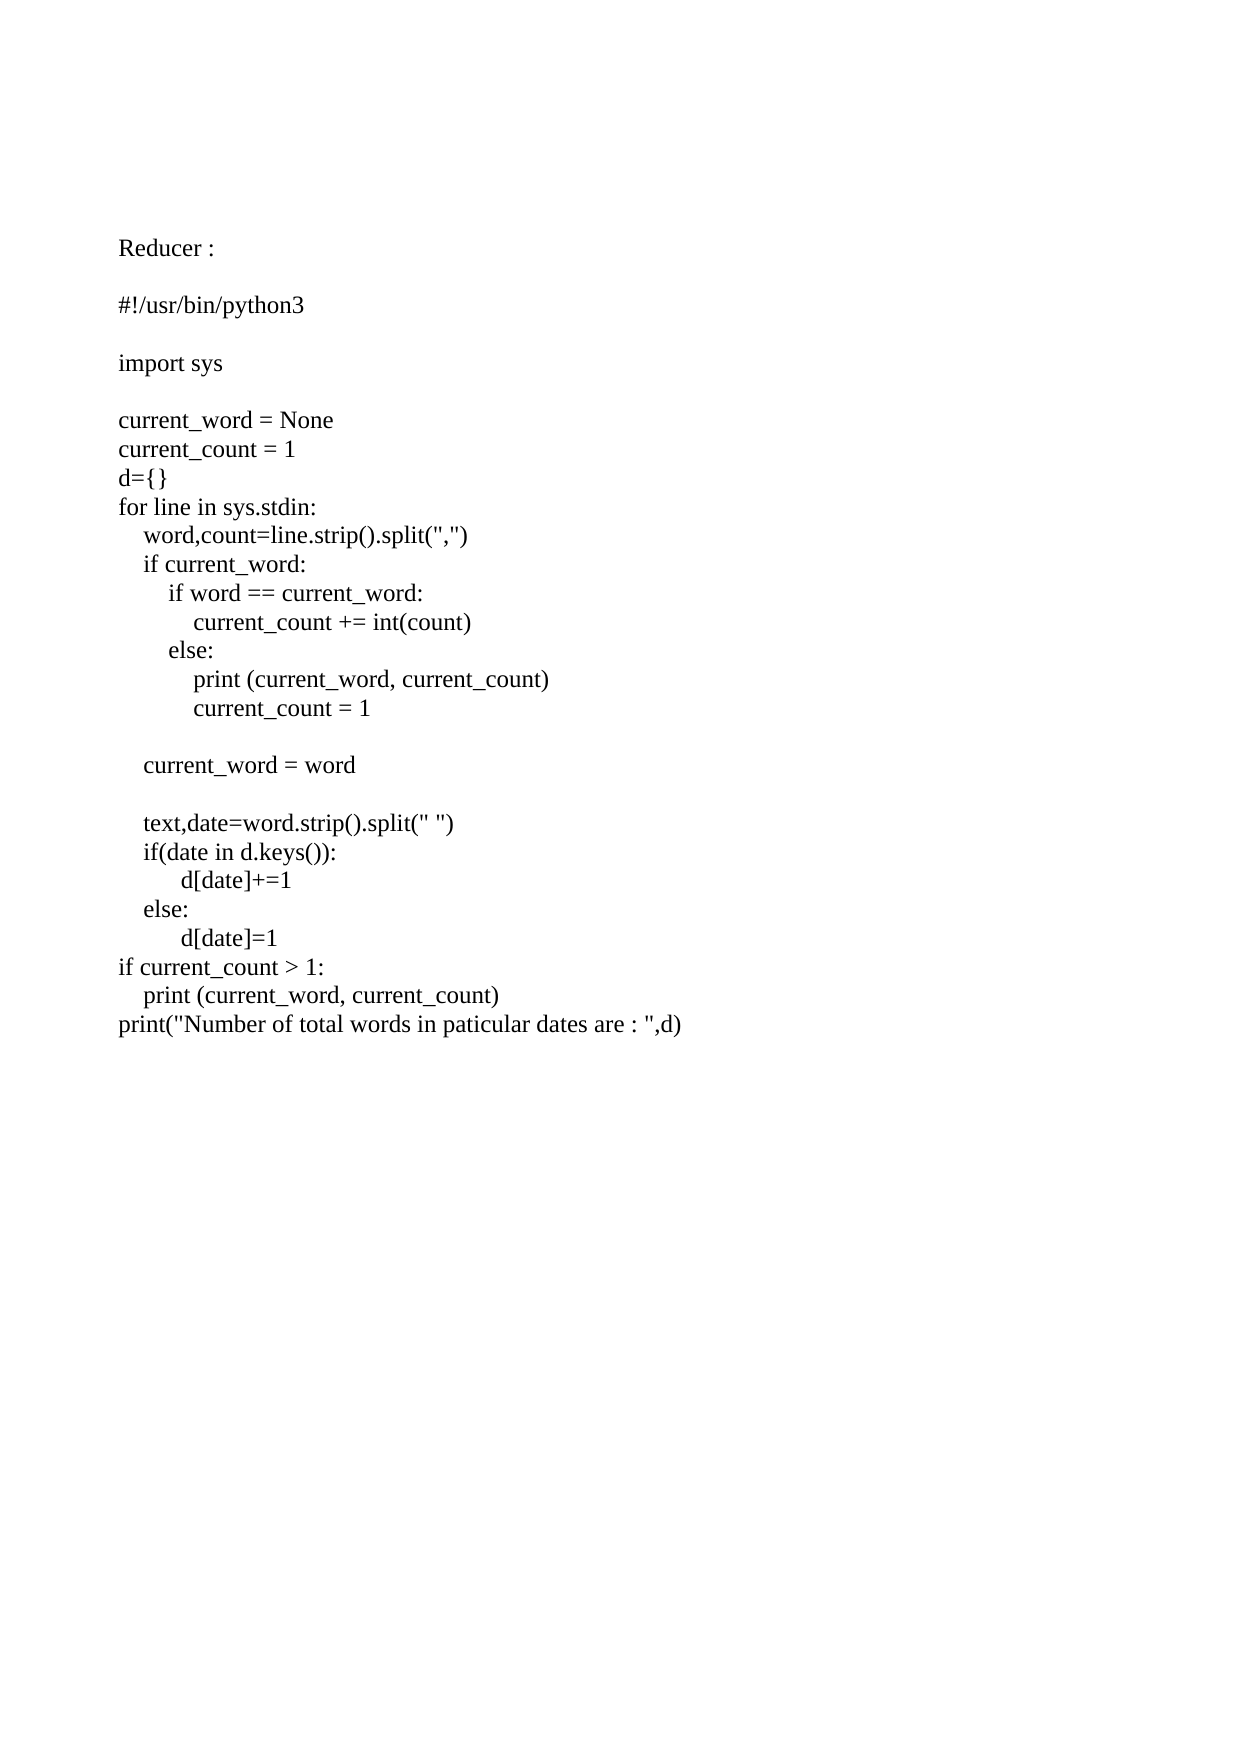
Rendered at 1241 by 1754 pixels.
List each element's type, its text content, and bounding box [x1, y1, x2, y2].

text print (current_word, current_count) [118, 664, 1122, 693]
text text,date=word.strip().split(" ") [118, 808, 1122, 837]
text for line in sys.stdin: [118, 492, 1122, 521]
text else: [118, 636, 1122, 664]
text if current_count > 1: [118, 952, 1122, 981]
text Reducer : [118, 233, 1122, 262]
text print (current_word, current_count) [118, 981, 1122, 1009]
text print("Number of total words in paticular dates are : ",d) [118, 1009, 1122, 1038]
text #!/usr/bin/python3 [118, 291, 1122, 319]
text d[date]+=1 [118, 866, 1122, 894]
text current_word = None [118, 406, 1122, 434]
text if current_word: [118, 549, 1122, 578]
text if word == current_word: [118, 578, 1122, 607]
text if(date in d.keys()): [118, 837, 1122, 866]
text word,count=line.strip().split(",") [118, 521, 1122, 549]
text current_word = word [118, 751, 1122, 779]
text current_count = 1 [118, 434, 1122, 463]
text current_count = 1 [118, 693, 1122, 722]
text else: [118, 894, 1122, 923]
text import sys [118, 348, 1122, 377]
text current_count += int(count) [118, 607, 1122, 636]
text d={} [118, 463, 1122, 492]
text d[date]=1 [118, 923, 1122, 952]
